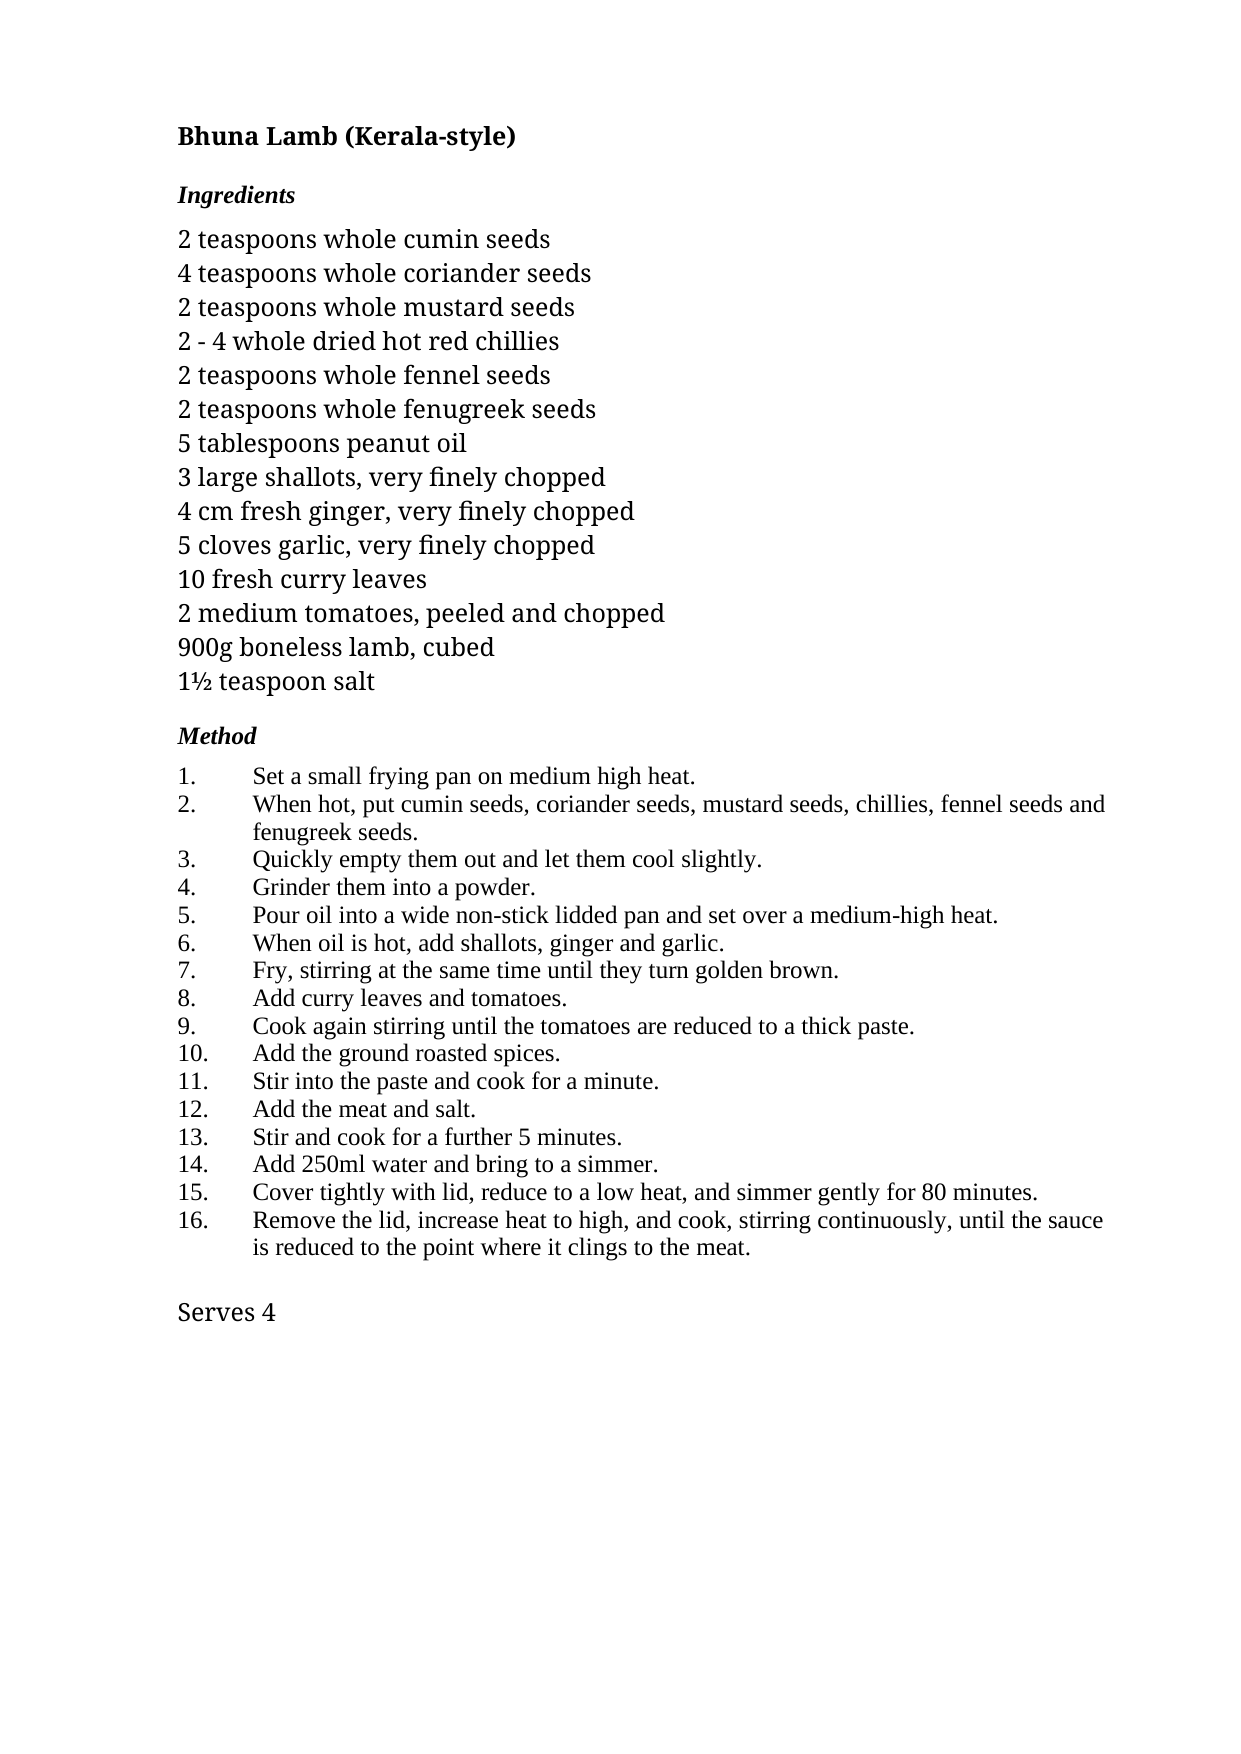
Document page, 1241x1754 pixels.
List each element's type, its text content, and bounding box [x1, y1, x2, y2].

text 2 teaspoons whole fenugreek seeds [177, 392, 1122, 426]
list When oil is hot, add shallots, ginger and garlic. [177, 929, 1122, 956]
list Fry, stirring at the same time until they turn golden brown. [177, 956, 1122, 984]
list When hot, put cumin seeds, coriander seeds, mustard seeds, chillies, fennel seeds and fenugreek seeds. [177, 790, 1122, 846]
text Serves 4 [177, 1295, 1122, 1329]
text 2 medium tomatoes, peeled and chopped [177, 595, 1122, 629]
text 2 teaspoons whole fennel seeds [177, 358, 1122, 392]
text 2 - 4 whole dried hot red chillies [177, 324, 1122, 358]
text 1½ teaspoon salt [177, 663, 1122, 697]
list Add the ground roasted spices. [177, 1039, 1122, 1067]
text 2 teaspoons whole mustard seeds [177, 290, 1122, 324]
subtitle Method [177, 722, 1122, 750]
text 5 tablespoons peanut oil [177, 426, 1122, 459]
subtitle Ingredients [177, 182, 1122, 209]
text 4 cm fresh ginger, very finely chopped [177, 493, 1122, 527]
list Add the meat and salt. [177, 1095, 1122, 1123]
list Pour oil into a wide non-stick lidded pan and set over a medium-high heat. [177, 901, 1122, 929]
list Add 250ml water and bring to a simmer. [177, 1150, 1122, 1178]
list Cover tightly with lid, reduce to a low heat, and simmer gently for 80 minutes. [177, 1178, 1122, 1206]
text 900g boneless lamb, cubed [177, 629, 1122, 663]
text 5 cloves garlic, very finely chopped [177, 527, 1122, 561]
list Set a small frying pan on medium high heat. [177, 762, 1122, 790]
list Quickly empty them out and let them cool slightly. [177, 846, 1122, 873]
list Stir and cook for a further 5 minutes. [177, 1123, 1122, 1150]
list Grinder them into a powder. [177, 873, 1122, 901]
text 3 large shallots, very finely chopped [177, 459, 1122, 493]
list Add curry leaves and tomatoes. [177, 984, 1122, 1012]
text 4 teaspoons whole coriander seeds [177, 256, 1122, 290]
text 2 teaspoons whole cumin seeds [177, 222, 1122, 256]
list Remove the lid, increase heat to high, and cook, stirring continuously, until the sauce is reduced to the point where it clings to the meat. [177, 1206, 1122, 1261]
text 10 fresh curry leaves [177, 561, 1122, 595]
list Stir into the paste and cook for a minute. [177, 1067, 1122, 1095]
list Cook again stirring until the tomatoes are reduced to a thick paste. [177, 1012, 1122, 1039]
